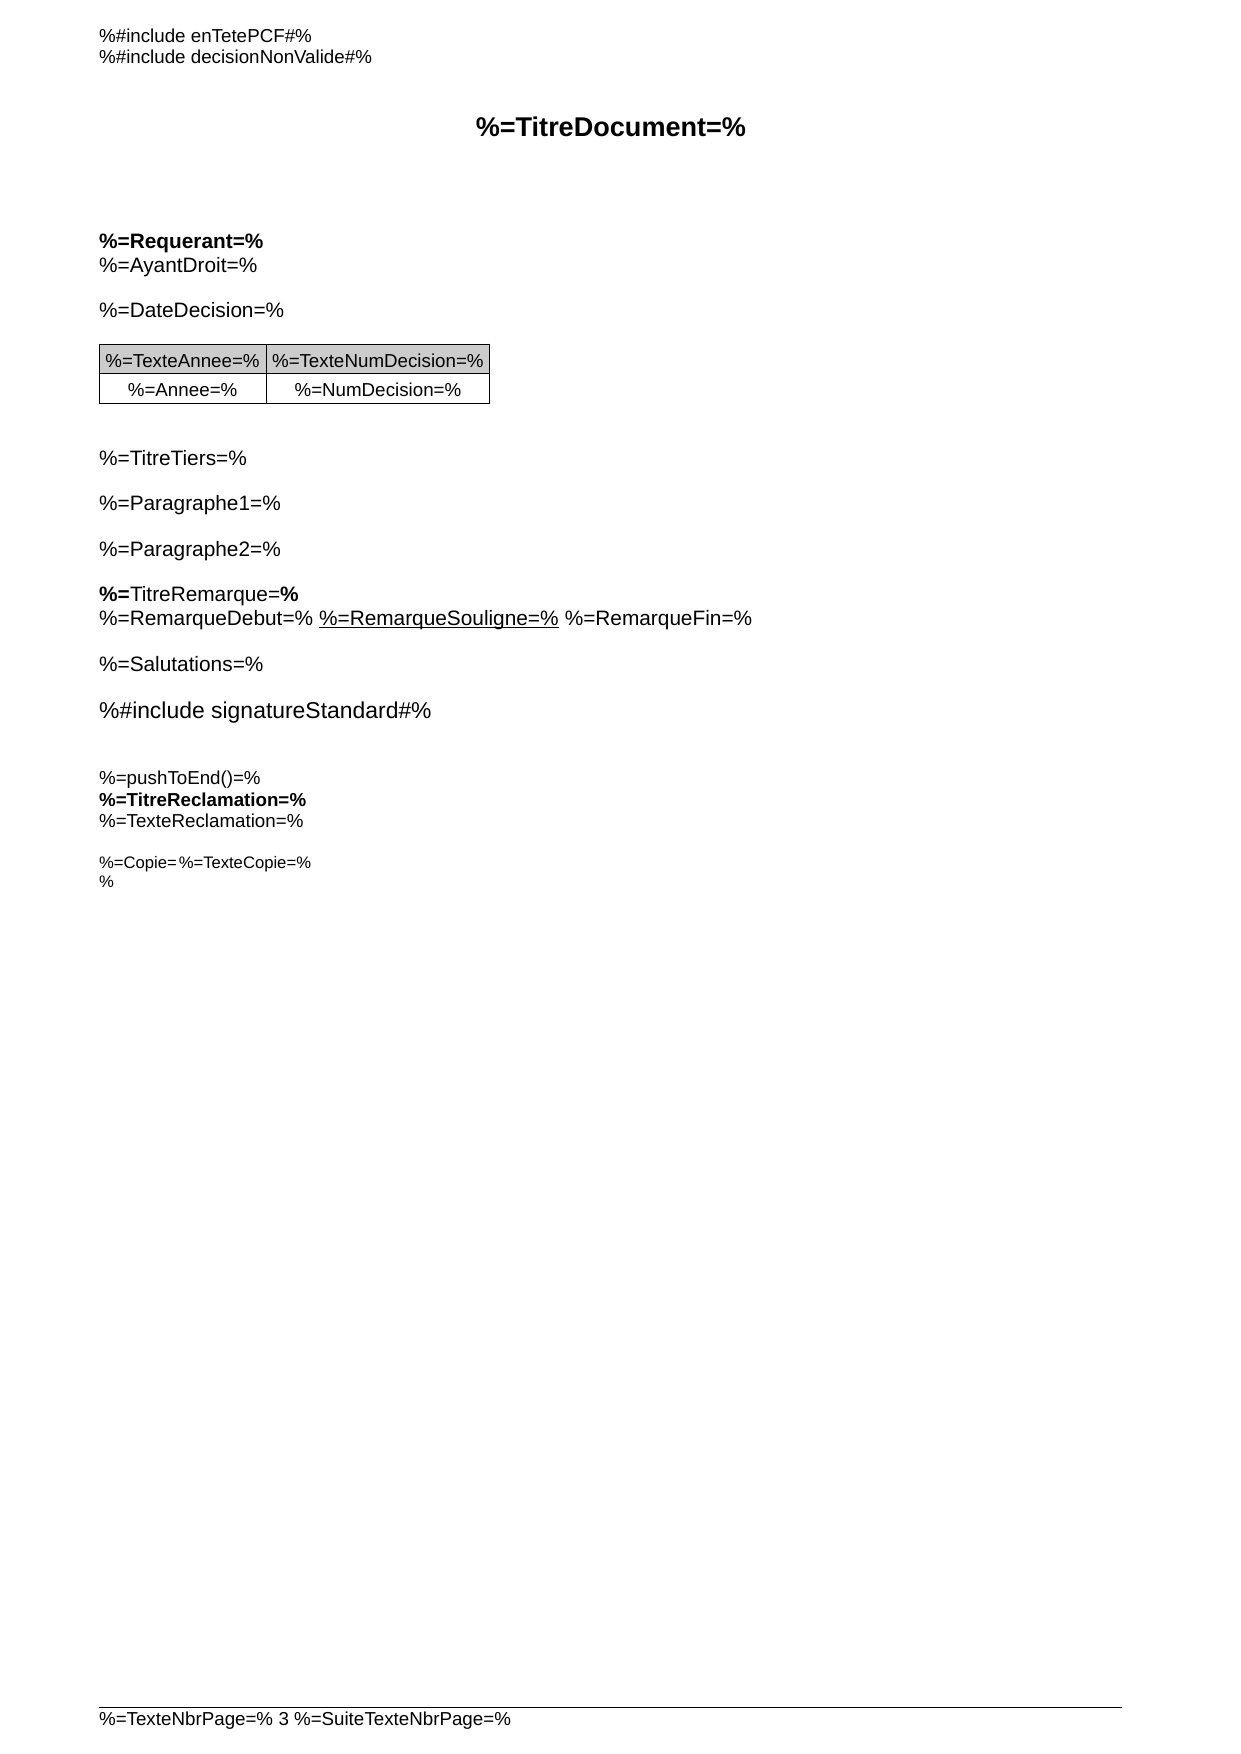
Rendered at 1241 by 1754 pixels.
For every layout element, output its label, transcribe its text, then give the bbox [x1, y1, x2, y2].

table_cell %=Annee=% [100, 374, 266, 402]
table_header %=TexteNumDecision=% [267, 345, 489, 373]
text %=pushToEnd()=% [99, 767, 1122, 788]
text %=TitreDocument=% [99, 111, 1122, 142]
text %=TexteReclamation=% [99, 810, 1122, 831]
text %=TitreRemarque=% [99, 582, 1122, 606]
text %=Paragraphe1=% [99, 491, 1122, 515]
text %=RemarqueDebut=% %=RemarqueSouligne=% %=RemarqueFin=% [99, 606, 1122, 630]
table_header %=Copie=% [99, 853, 178, 891]
text %=DateDecision=% [99, 298, 1122, 322]
text %#include enTetePCF#% [99, 25, 1122, 46]
table_header %=TexteCopie=% [179, 853, 1122, 891]
table_header %=TexteAnnee=% [100, 345, 266, 373]
text %=TitreReclamation=% [99, 788, 1122, 810]
text %=Paragraphe2=% [99, 537, 1122, 561]
text %=AyantDroit=% [99, 252, 1122, 276]
text %#include signatureStandard#% [99, 697, 1122, 724]
text %=Requerant=% [99, 228, 1122, 252]
text %=Salutations=% [99, 652, 1122, 676]
text %=TitreTiers=% [99, 446, 1122, 470]
text %#include decisionNonValide#% [99, 46, 1122, 68]
table_cell %=NumDecision=% [267, 374, 489, 402]
